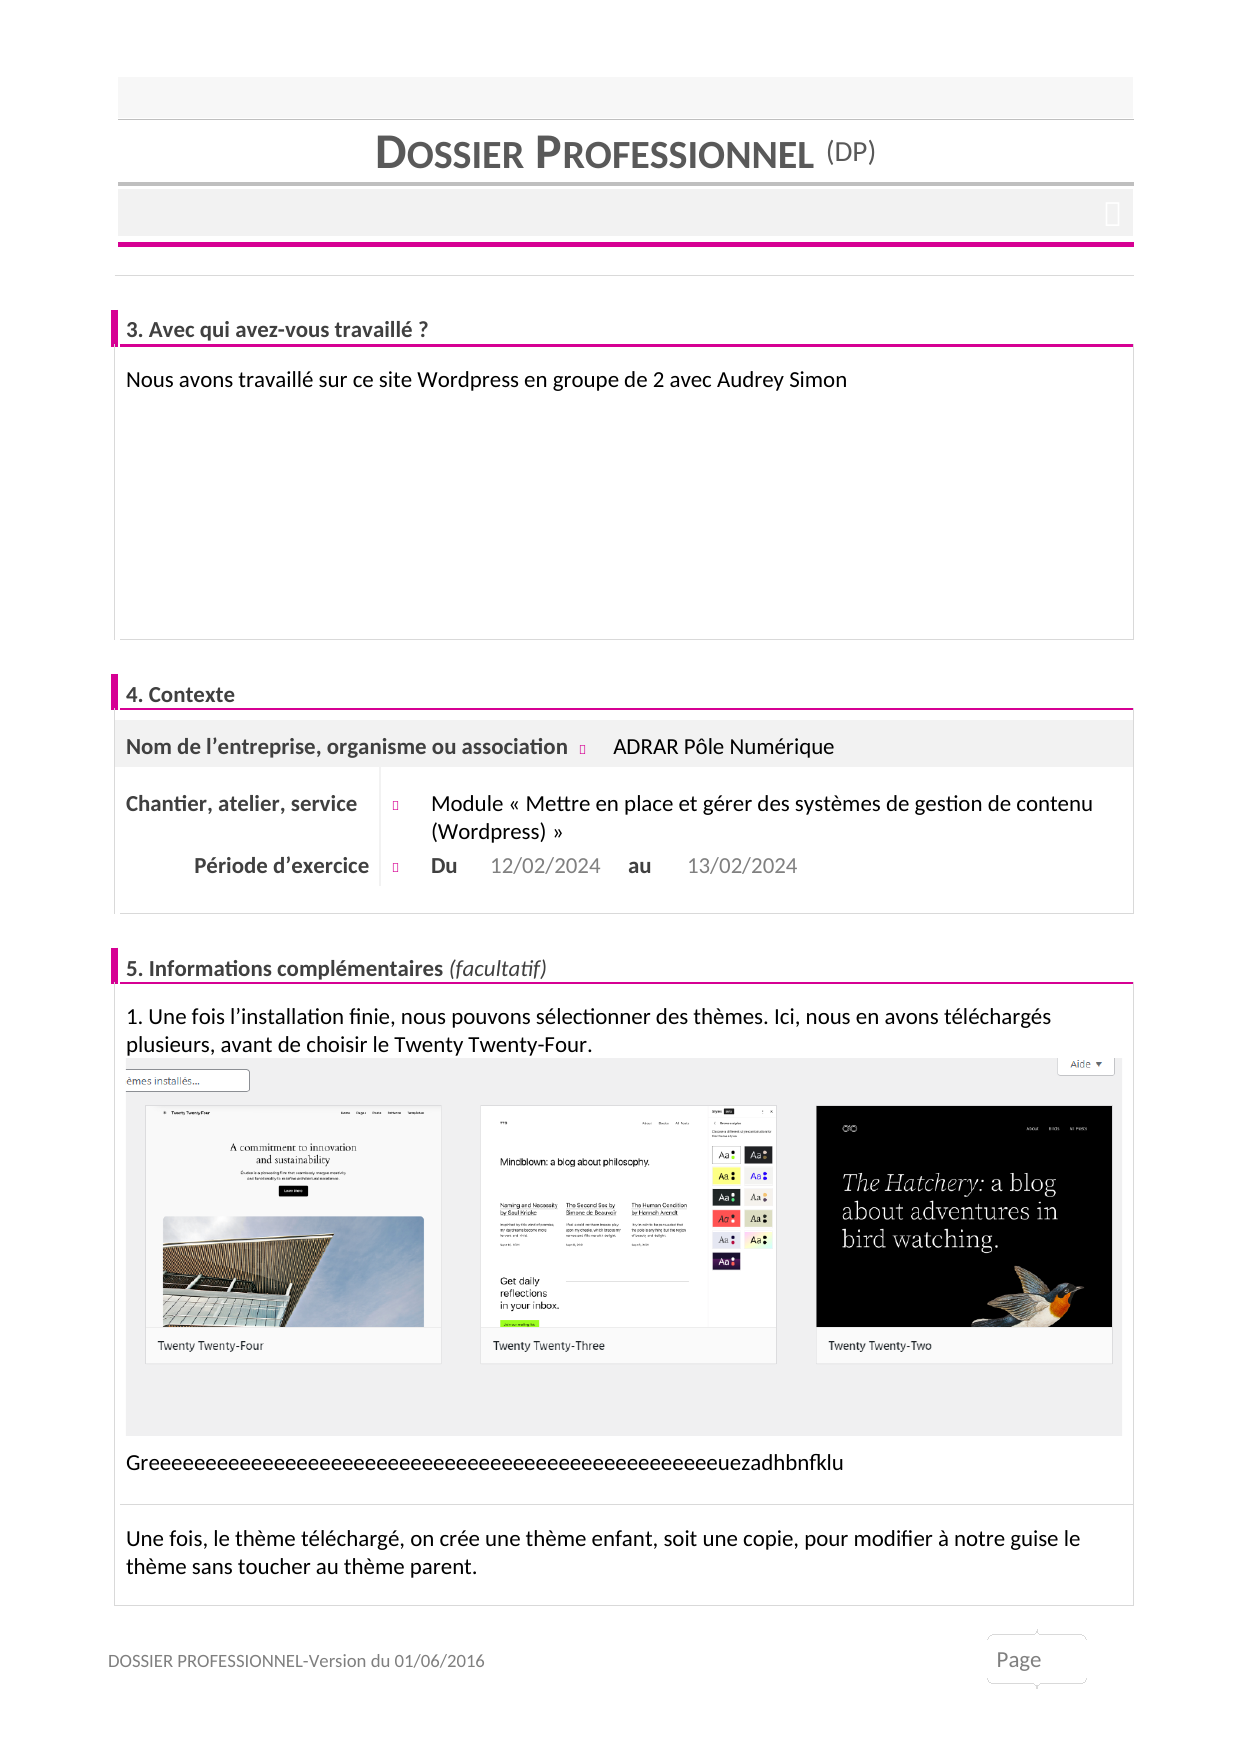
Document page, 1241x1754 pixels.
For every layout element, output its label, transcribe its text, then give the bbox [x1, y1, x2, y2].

table_cell Nom de l’entreprise, organisme ou association  [115, 720, 602, 767]
table_cell [602, 710, 1133, 720]
table_cell 13/02/2024 [676, 845, 1133, 886]
table_cell [115, 276, 1133, 310]
table_cell [381, 767, 1133, 783]
table_cell 4. Contexte [118, 674, 1133, 708]
table_cell Du [420, 845, 479, 886]
table_cell [115, 886, 1133, 913]
table_cell Une fois, le thème téléchargé, on crée une thème enfant, soit une copie, pour modifier à notre guise le thème sans toucher au thème parent. [115, 1504, 1133, 1605]
table_cell Nous avons travaillé sur ce site Wordpress en groupe de 2 avec Audrey Simon [115, 344, 1133, 639]
table_cell Chantier, atelier, service [115, 783, 379, 845]
table_cell [115, 767, 379, 783]
table_cell 12/02/2024 [479, 845, 617, 886]
table_cell 1. Une fois l’installation finie, nous pouvons sélectionner des thèmes. Ici, nous en avons téléchargés plusieurs, avant de choisir le Twenty Twenty-Four. Greeeeeeeeeeeeeeeeeeeeeeeeeeeeeeeeeeeeeeeeeeeeeeeeeeuezadhbnfklu [115, 982, 1133, 1504]
table_cell  [381, 783, 419, 845]
picture [125, 1058, 1123, 1436]
table_cell au [617, 845, 676, 886]
table_cell ADRAR Pôle Numérique [602, 720, 1133, 767]
table_cell [115, 913, 1133, 948]
table_cell [115, 639, 1133, 674]
table_cell 3. Avec qui avez-vous travaillé ? [118, 310, 1133, 344]
table_cell Période d’exercice [115, 845, 379, 886]
table_cell [115, 708, 602, 720]
table_cell Module « Mettre en place et gérer des systèmes de gestion de contenu (Wordpress) » [420, 783, 1133, 845]
table_cell  [381, 845, 419, 886]
table_cell 5. Informations complémentaires (facultatif) [118, 948, 1133, 982]
